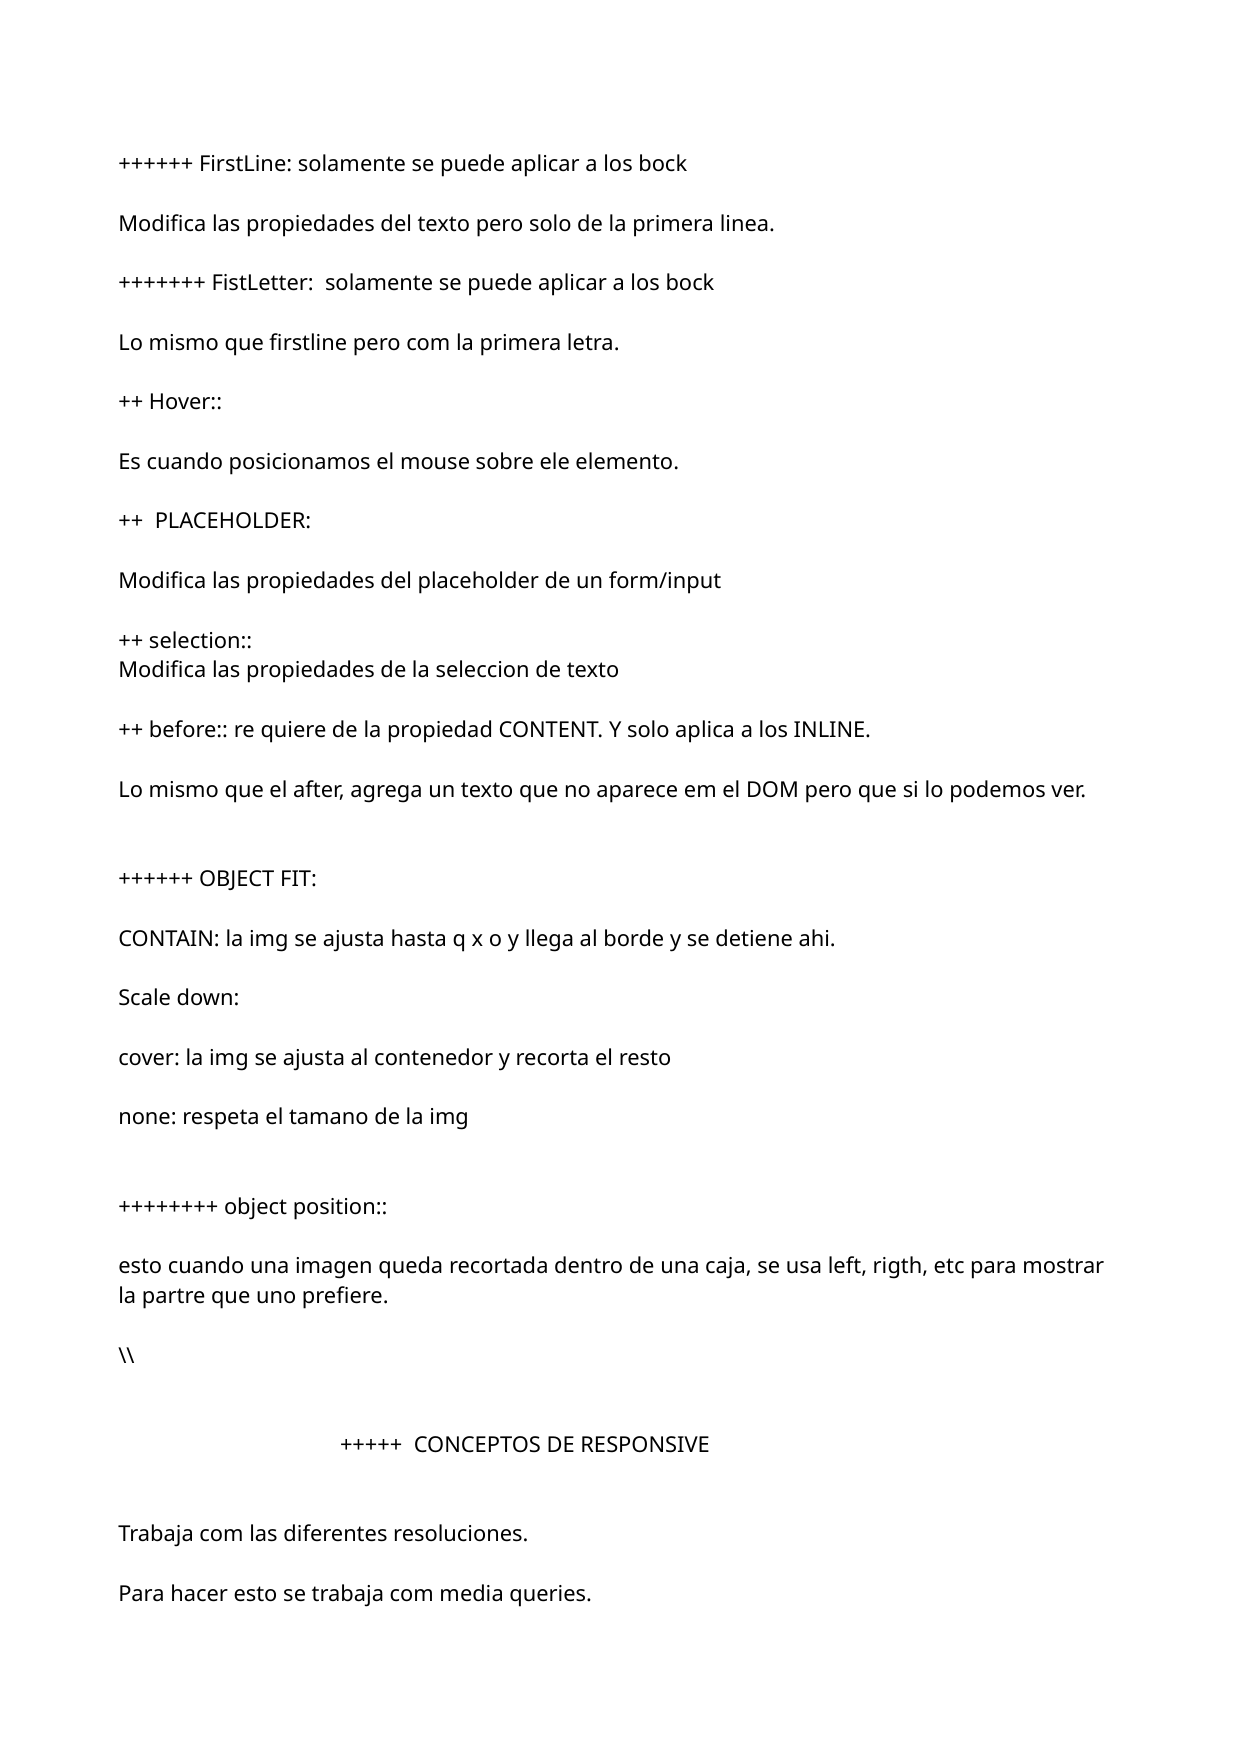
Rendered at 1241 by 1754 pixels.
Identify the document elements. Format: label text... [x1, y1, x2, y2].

text Modifica las propiedades del texto pero solo de la primera linea. [118, 207, 1122, 237]
text +++++++ FistLetter: solamente se puede aplicar a los bock [118, 267, 1122, 297]
text +++++ CONCEPTOS DE RESPONSIVE [118, 1429, 1122, 1459]
text Modifica las propiedades del placeholder de un form/input [118, 565, 1122, 595]
text Es cuando posicionamos el mouse sobre ele elemento. [118, 446, 1122, 476]
text none: respeta el tamano de la img [118, 1101, 1122, 1131]
text ++ Hover:: [118, 386, 1122, 416]
text Lo mismo que el after, agrega un texto que no aparece em el DOM pero que si lo podemos ver. [118, 773, 1122, 803]
text ++ before:: re quiere de la propiedad CONTENT. Y solo aplica a los INLINE. [118, 714, 1122, 744]
text Para hacer esto se trabaja com media queries. [118, 1578, 1122, 1608]
text CONTAIN: la img se ajusta hasta q x o y llega al borde y se detiene ahi. [118, 922, 1122, 952]
text ++++++ FirstLine: solamente se puede aplicar a los bock [118, 148, 1122, 178]
text esto cuando una imagen queda recortada dentro de una caja, se usa left, rigth, etc para mostrar la partre que uno prefiere. [118, 1250, 1122, 1310]
text ++ selection:: [118, 624, 1122, 654]
text ++++++ OBJECT FIT: [118, 863, 1122, 893]
text ++ PLACEHOLDER: [118, 505, 1122, 535]
text cover: la img se ajusta al contenedor y recorta el resto [118, 1042, 1122, 1071]
text Trabaja com las diferentes resoluciones. [118, 1518, 1122, 1548]
text ++++++++ object position:: [118, 1191, 1122, 1220]
text Modifica las propiedades de la seleccion de texto [118, 654, 1122, 684]
text \\ [118, 1339, 1122, 1369]
text Scale down: [118, 982, 1122, 1012]
text Lo mismo que firstline pero com la primera letra. [118, 327, 1122, 356]
